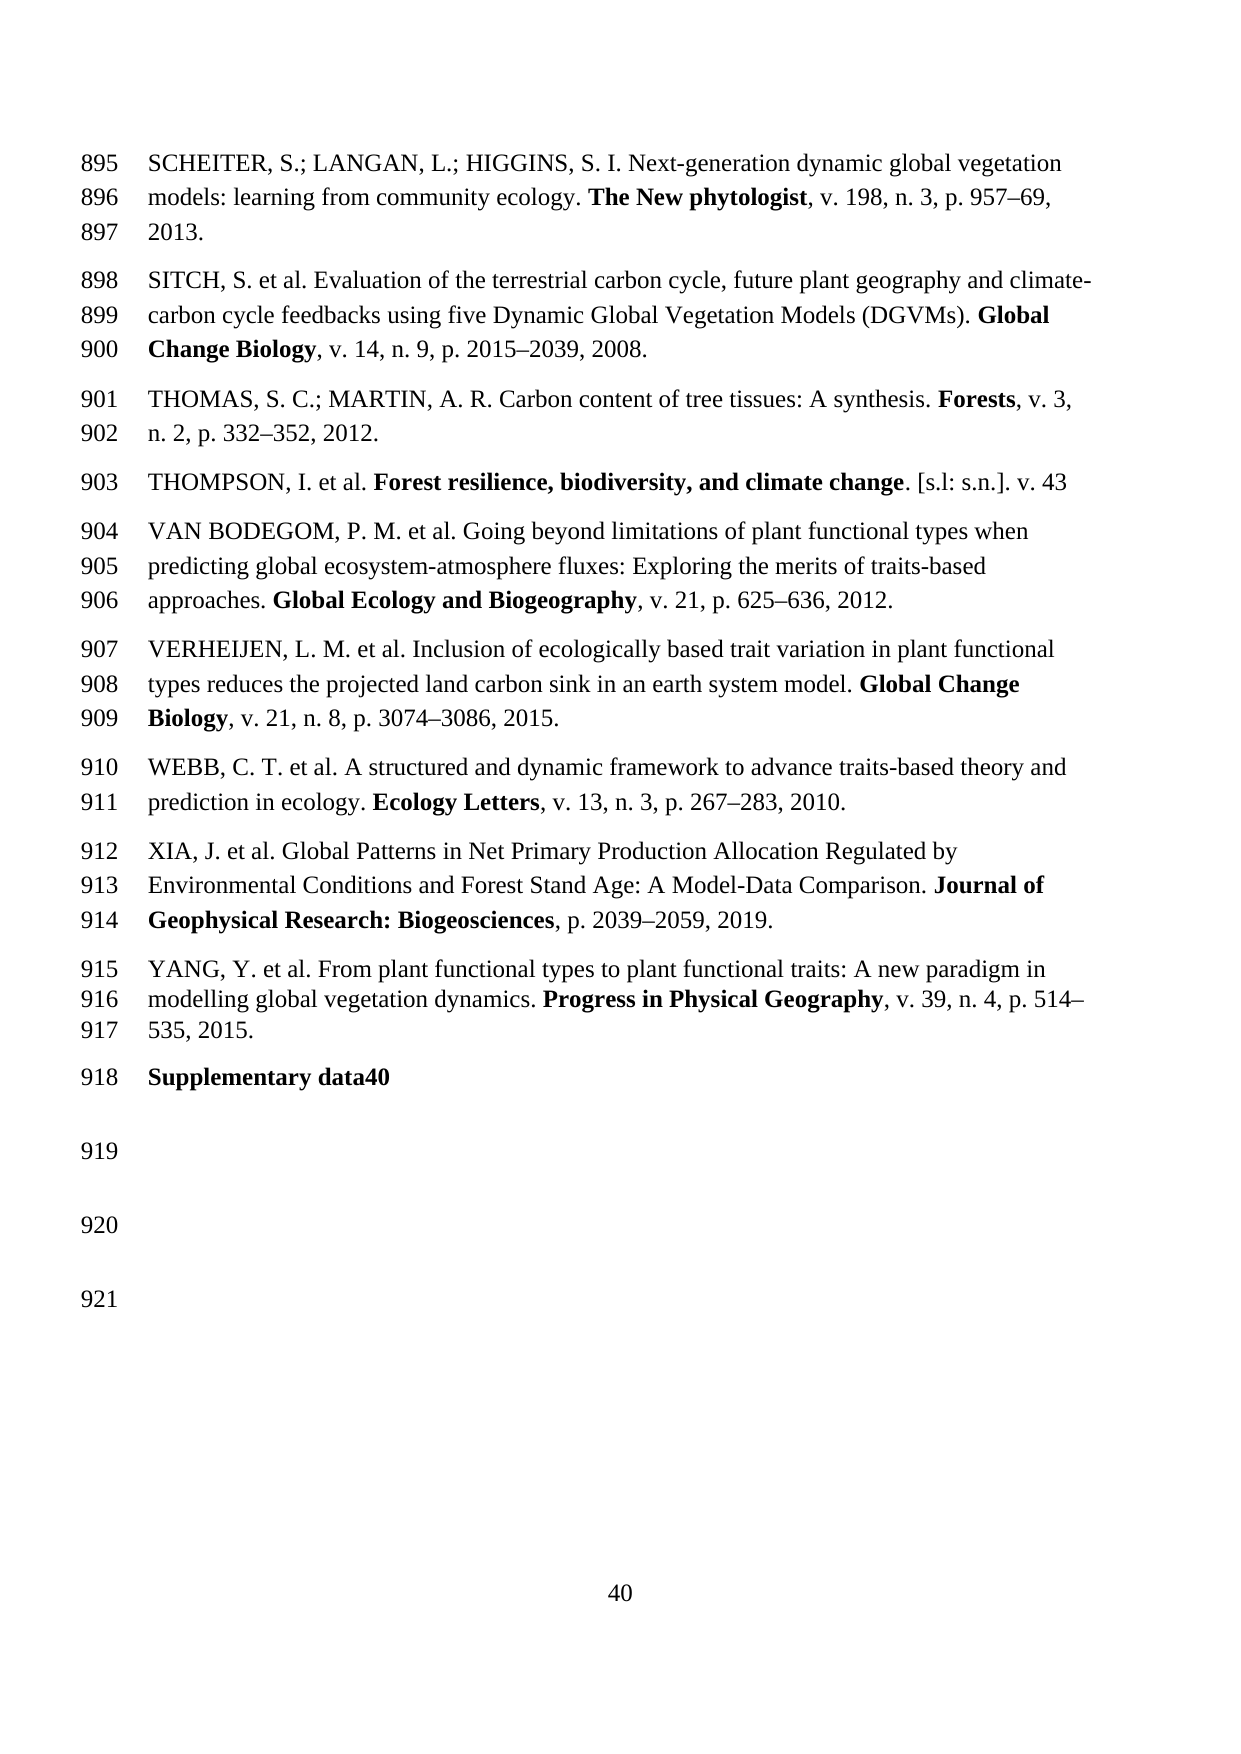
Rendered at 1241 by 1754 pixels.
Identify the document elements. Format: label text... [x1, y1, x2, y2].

text SITCH, S. et al. Evaluation of the terrestrial carbon cycle, future plant geography and climate-carbon cycle feedbacks using five Dynamic Global Vegetation Models (DGVMs). Global Change Biology, v. 14, n. 9, p. 2015–2039, 2008. [148, 266, 1093, 363]
text VAN BODEGOM, P. M. et al. Going beyond limitations of plant functional types when predicting global ecosystem-atmosphere fluxes: Exploring the merits of traits-based approaches. Global Ecology and Biogeography, v. 21, p. 625–636, 2012. [148, 516, 1093, 614]
text YANG, Y. et al. From plant functional types to plant functional traits: A new paradigm in modelling global vegetation dynamics. Progress in Physical Geography, v. 39, n. 4, p. 514–535, 2015. [148, 954, 1093, 1043]
text XIA, J. et al. Global Patterns in Net Primary Production Allocation Regulated by Environmental Conditions and Forest Stand Age: A Model‐Data Comparison. Journal of Geophysical Research: Biogeosciences, p. 2039–2059, 2019. [148, 836, 1093, 933]
text VERHEIJEN, L. M. et al. Inclusion of ecologically based trait variation in plant functional types reduces the projected land carbon sink in an earth system model. Global Change Biology, v. 21, n. 8, p. 3074–3086, 2015. [148, 634, 1093, 732]
text SCHEITER, S.; LANGAN, L.; HIGGINS, S. I. Next-generation dynamic global vegetation models: learning from community ecology. The New phytologist, v. 198, n. 3, p. 957–69, 2013. [148, 148, 1093, 245]
text WEBB, C. T. et al. A structured and dynamic framework to advance traits-based theory and prediction in ecology. Ecology Letters, v. 13, n. 3, p. 267–283, 2010. [148, 752, 1093, 816]
text THOMAS, S. C.; MARTIN, A. R. Carbon content of tree tissues: A synthesis. Forests, v. 3, n. 2, p. 332–352, 2012. [148, 384, 1093, 447]
text THOMPSON, I. et al. Forest resilience, biodiversity, and climate change. [s.l: s.n.]. v. 43 [148, 467, 1093, 496]
text Supplementary data40 [148, 1062, 1093, 1091]
